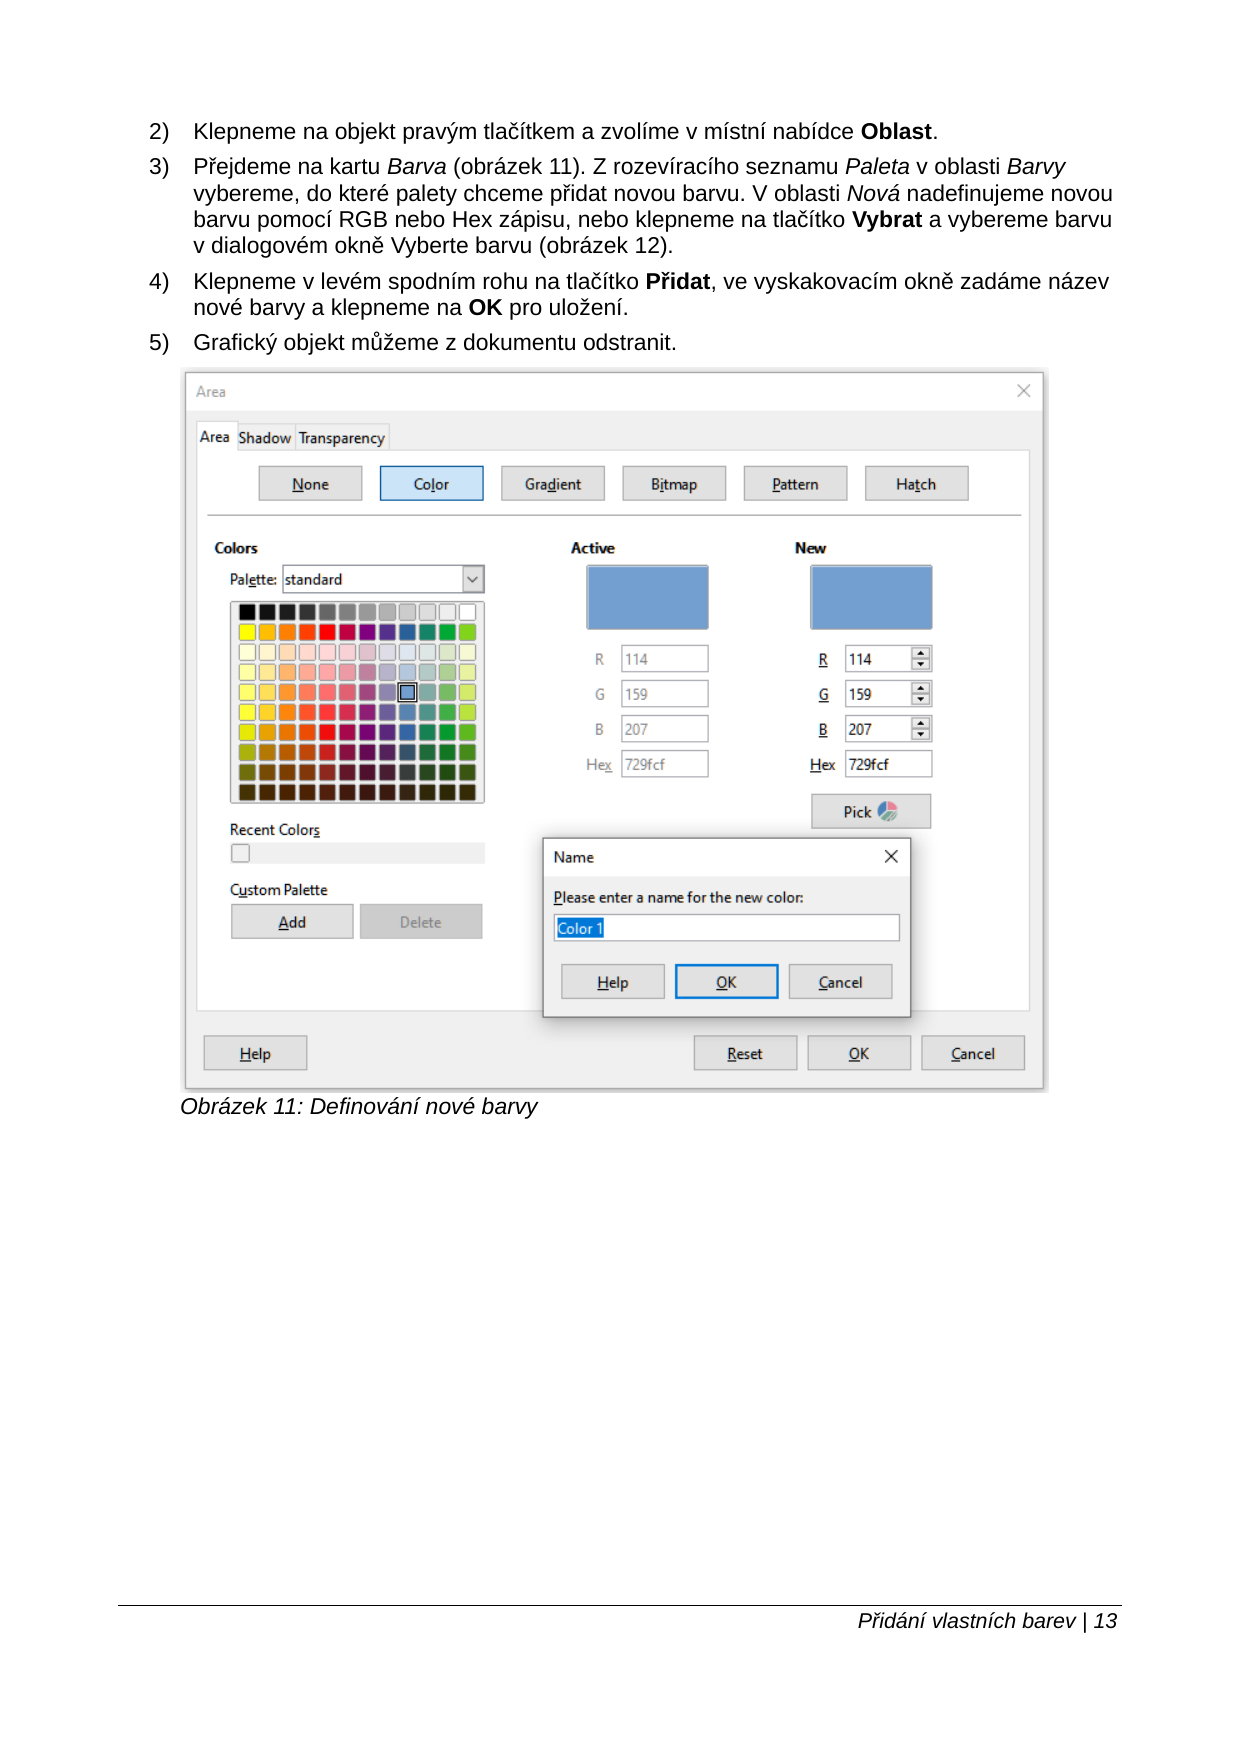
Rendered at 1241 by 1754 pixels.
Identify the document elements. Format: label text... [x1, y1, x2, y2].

list Klepneme v levém spodním rohu na tlačítko Přidat, ve vyskakovacím okně zadáme název nové barvy a klepneme na OK pro uložení. [169, 268, 1122, 320]
picture [180, 367, 1049, 1093]
list Klepneme na objekt pravým tlačítkem a zvolíme v místní nabídce Oblast. [169, 118, 1122, 144]
list Grafický objekt můžeme z dokumentu odstranit. [169, 329, 1122, 356]
text Obrázek 11: Definování nové barvy [180, 1093, 1060, 1119]
list Přejdeme na kartu Barva (obrázek 11). Z rozevíracího seznamu Paleta v oblasti Barvy vybereme, do které palety chceme přidat novou barvu. V oblasti Nová nadefinujeme novou barvu pomocí RGB nebo Hex zápisu, nebo klepneme na tlačítko Vybrat a vybereme barvu v dialogovém okně Vyberte barvu (obrázek 12). [169, 153, 1122, 259]
